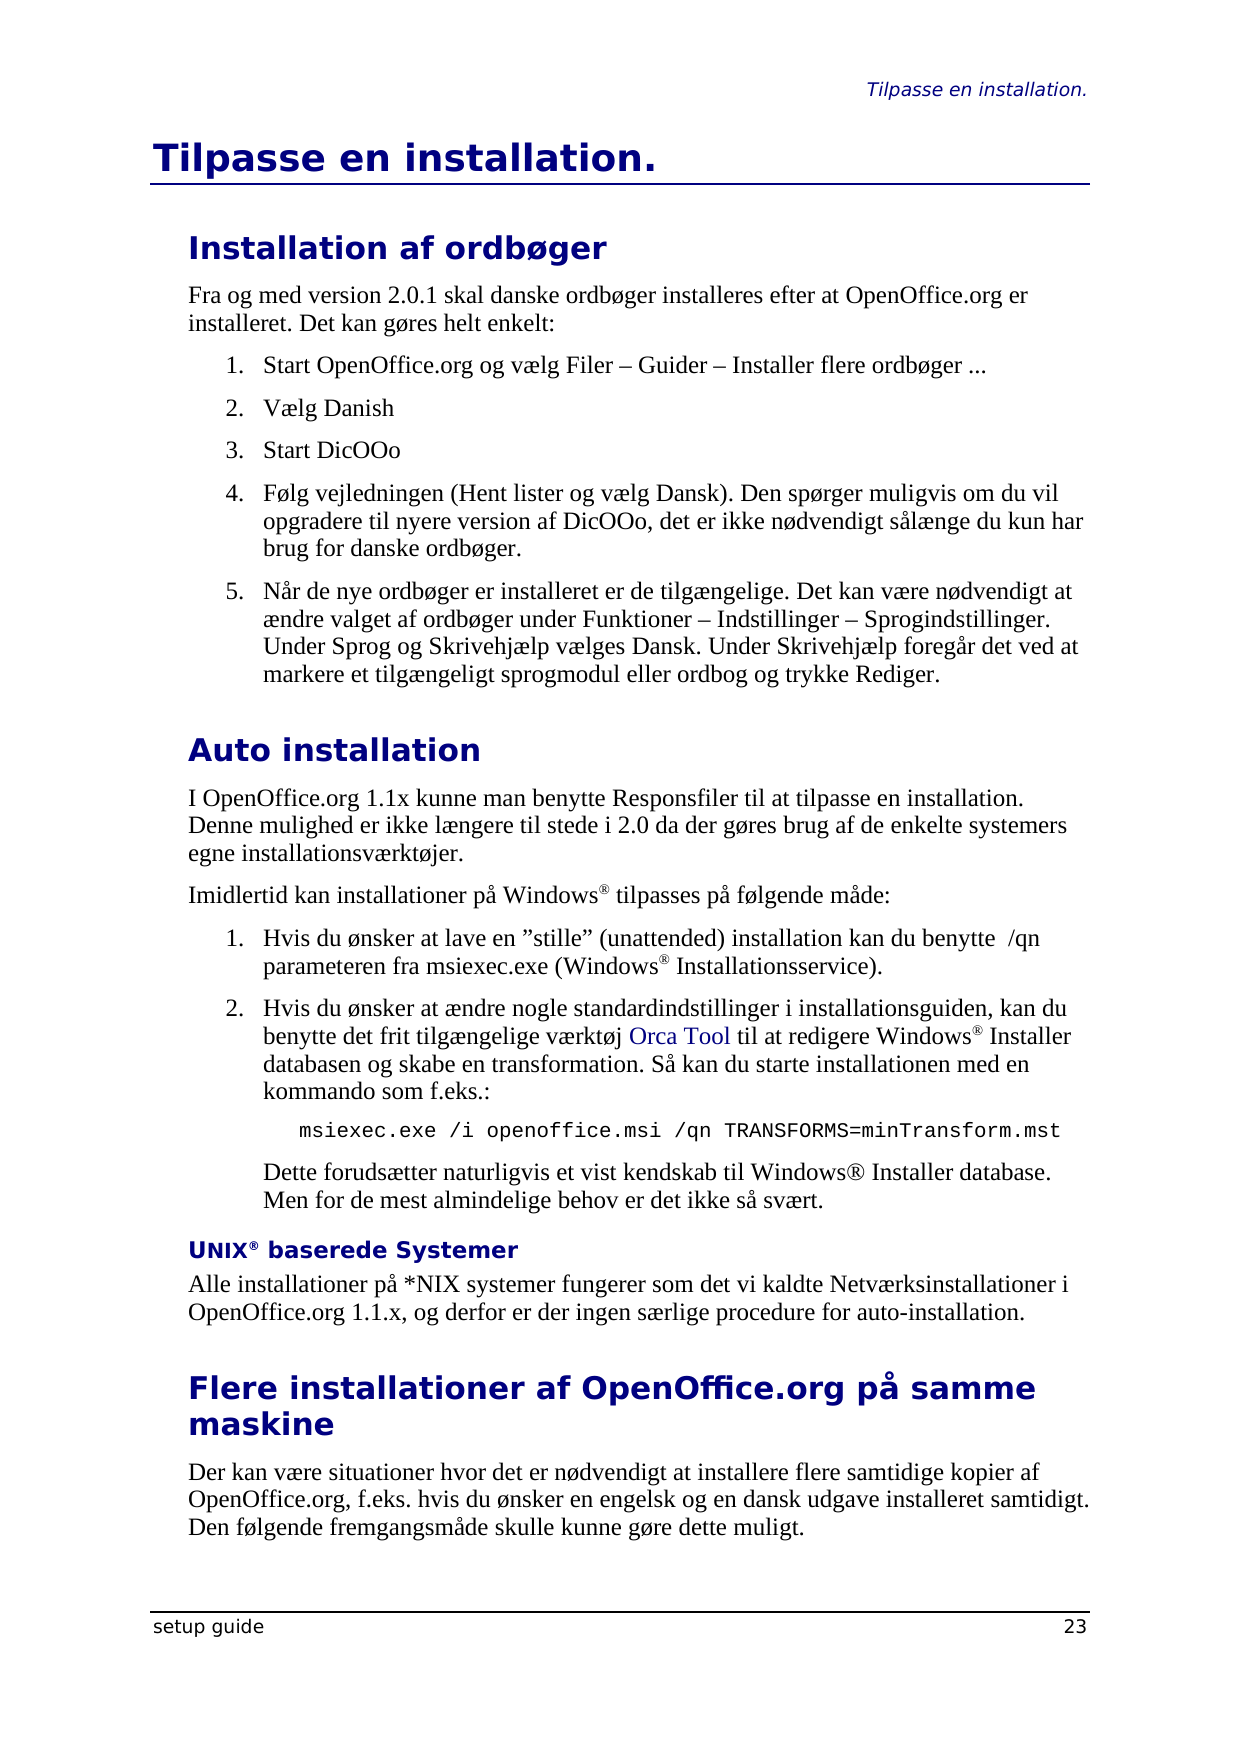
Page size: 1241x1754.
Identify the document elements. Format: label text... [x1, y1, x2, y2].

subtitle Tilpasse en installation. [150, 134, 1090, 183]
subtitle Flere installationer af OpenOffice.org på samme maskine [188, 1370, 1090, 1443]
list Dette forudsætter naturligvis et vist kendskab til Windows® Installer database. Men for de mest almindelige behov er det ikke så svært. [225, 1158, 1090, 1214]
list Følg vejledningen (Hent lister og vælg Dansk). Den spørger muligvis om du vil opgradere til nyere version af DicOOo, det er ikke nødvendigt sålænge du kun har brug for danske ordbøger. [225, 479, 1090, 562]
subtitle Auto installation [188, 733, 1090, 769]
subtitle UNIX® baserede Systemer [188, 1237, 1090, 1264]
list Hvis du ønsker at lave en ”stille” (unattended) installation kan du benytte /qn parameteren fra msiexec.exe (Windows® Installationsservice). [225, 924, 1090, 979]
subtitle Installation af ordbøger [188, 230, 1090, 267]
list Hvis du ønsker at ændre nogle standardindstillinger i installationsguiden, kan du benytte det frit tilgængelige værktøj Orca Tool til at redigere Windows® Installer databasen og skabe en transformation. Så kan du starte installationen med en kommando som f.eks.: [225, 994, 1090, 1105]
text Der kan være situationer hvor det er nødvendigt at installere flere samtidige kopier af OpenOffice.org, f.eks. hvis du ønsker en engelsk og en dansk udgave installeret samtidigt. Den følgende fremgangsmåde skulle kunne gøre dette muligt. [188, 1458, 1090, 1541]
text Alle installationer på *NIX systemer fungerer som det vi kaldte Netværksinstallationer i OpenOffice.org 1.1.x, og derfor er der ingen særlige procedure for auto-installation. [188, 1270, 1090, 1326]
list Vælg Danish [225, 394, 1090, 422]
list msiexec.exe /i openoffice.msi /qn TRANSFORMS=minTransform.mst [261, 1120, 1090, 1143]
text Imidlertid kan installationer på Windows® tilpasses på følgende måde: [188, 882, 1090, 909]
list Start DicOOo [225, 437, 1090, 464]
list Start OpenOffice.org og vælg Filer – Guider – Installer flere ordbøger ... [225, 352, 1090, 379]
text I OpenOffice.org 1.1x kunne man benytte Responsfiler til at tilpasse en installation. Denne mulighed er ikke længere til stede i 2.0 da der gøres brug af de enkelte systemers egne installationsværktøjer. [188, 784, 1090, 867]
text Fra og med version 2.0.1 skal danske ordbøger installeres efter at OpenOffice.org er installeret. Det kan gøres helt enkelt: [188, 281, 1090, 337]
list Når de nye ordbøger er installeret er de tilgængelige. Det kan være nødvendigt at ændre valget af ordbøger under Funktioner – Indstillinger – Sprogindstillinger. Under Sprog og Skrivehjælp vælges Dansk. Under Skrivehjælp foregår det ved at markere et tilgængeligt sprogmodul eller ordbog og trykke Rediger. [225, 577, 1090, 688]
